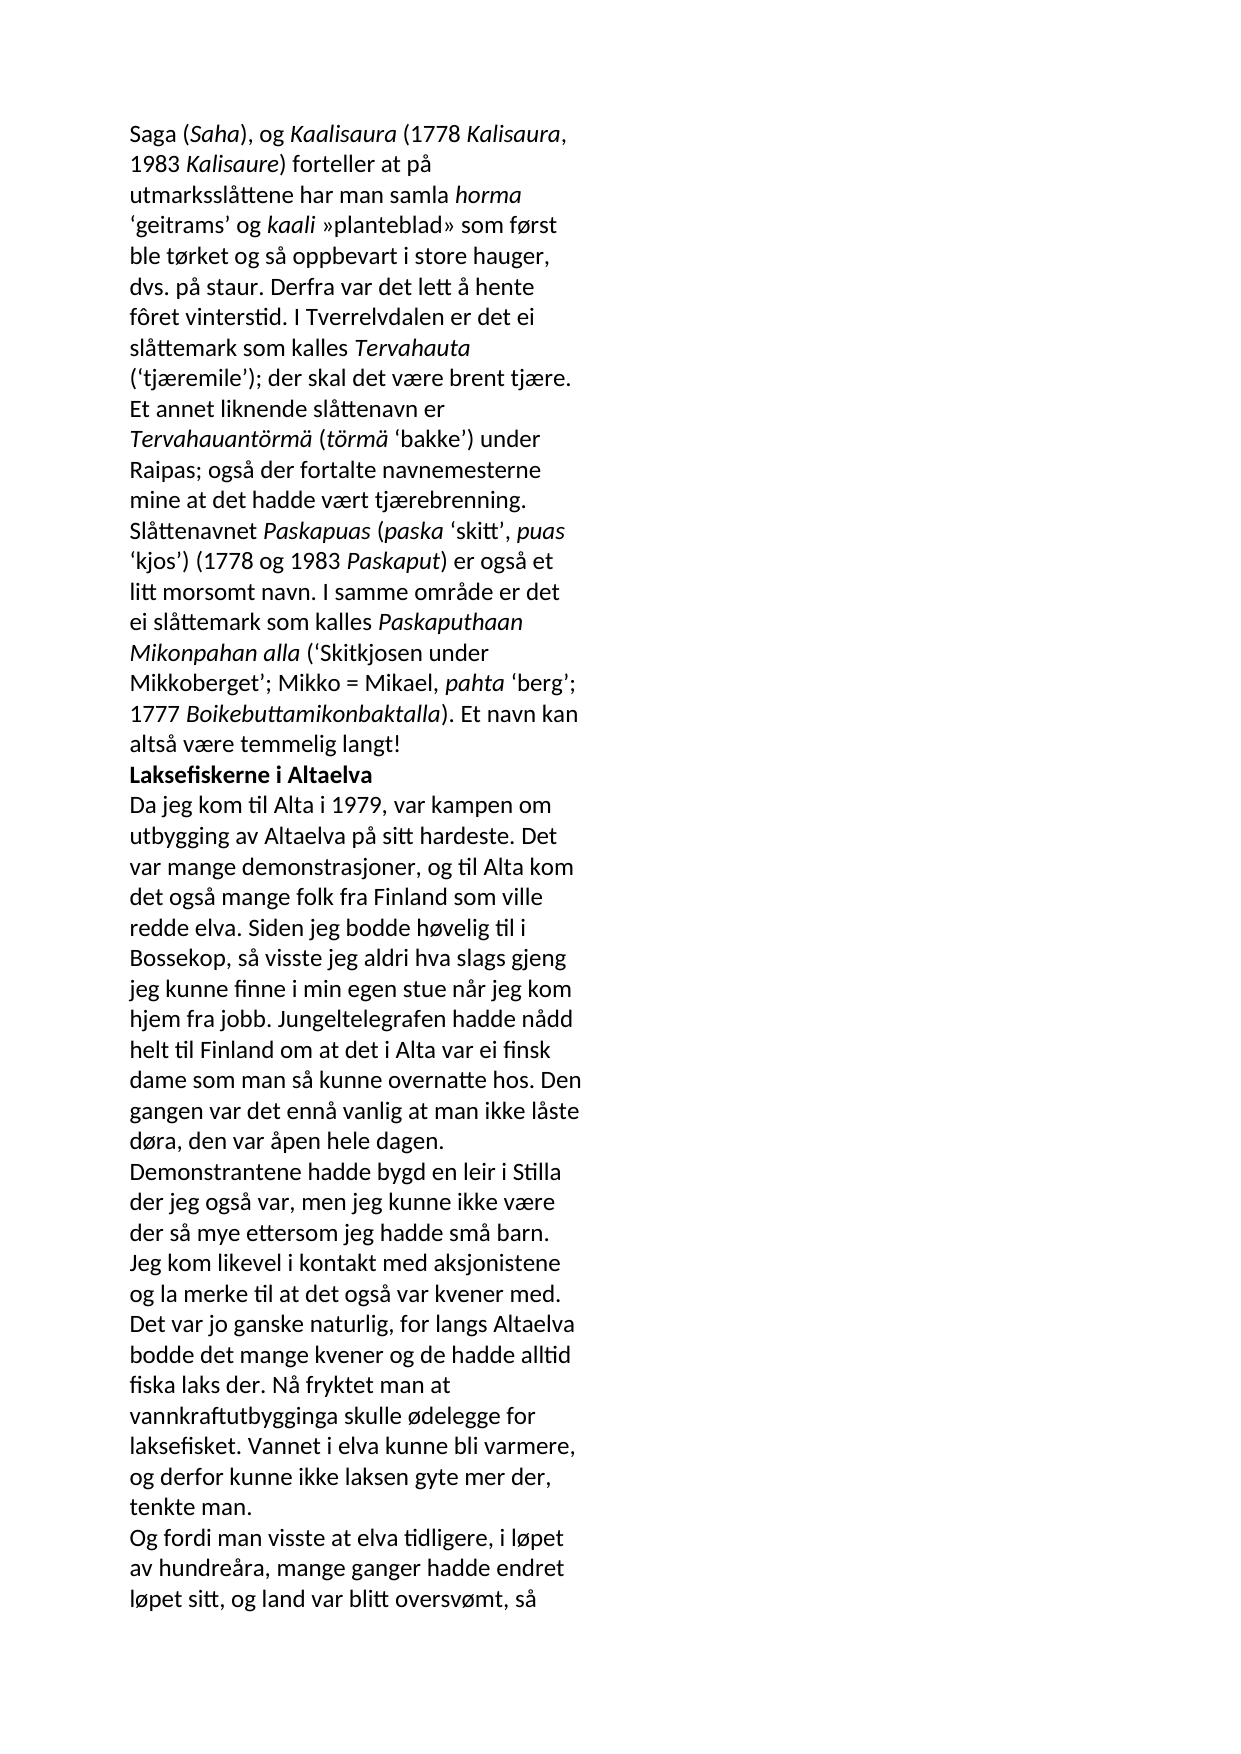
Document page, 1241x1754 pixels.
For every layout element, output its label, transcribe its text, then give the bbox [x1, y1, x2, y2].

table_cell Slåttenavnet Paskapuas (paska ‘skitt’, puas ‘kjos’) (1778 og 1983 Paskaput) er også et litt morsomt navn. I samme område er det ei slåttemark som kalles Paskaputhaan Mikonpahan alla (‘Skitkjosen under Mikkoberget’; Mikko = Mikael, pahta ‘berg’; 1777 Boikebuttamikonbaktalla). Et navn kan altså være temmelig langt! [118, 515, 594, 759]
table_cell Da jeg kom til Alta i 1979, var kampen om utbygging av Altaelva på sitt hardeste. Det var mange demonstrasjoner, og til Alta kom det også mange folk fra Finland som ville redde elva. Siden jeg bodde høvelig til i Bossekop, så visste jeg aldri hva slags gjeng jeg kunne finne i min egen stue når jeg kom hjem fra jobb. Jungeltelegrafen hadde nådd helt til Finland om at det i Alta var ei finsk dame som man så kunne overnatte hos. Den gangen var det ennå vanlig at man ikke låste døra, den var åpen hele dagen. [118, 790, 594, 1156]
table_cell Saga (Saha), og Kaalisaura (1778 Kalisaura, 1983 Kalisaure) forteller at på utmarksslåttene har man samla horma ‘geitrams’ og kaali »planteblad» som først ble tørket og så oppbevart i store hauger, dvs. på staur. Derfra var det lett å hente fôret vinterstid. I Tverrelvdalen er det ei slåttemark som kalles Tervahauta (‘tjæremile’); der skal det være brent tjære. Et annet liknende slåttenavn er Tervahauantörmä (törmä ‘bakke’) under Raipas; også der fortalte navnemesterne mine at det hadde vært tjærebrenning. [118, 118, 594, 515]
table_cell Og fordi man visste at elva tidligere, i løpet av hundreåra, mange ganger hadde endret løpet sitt, og land var blitt oversvømt, så [118, 1522, 594, 1614]
table_cell Demonstrantene hadde bygd en leir i Stilla der jeg også var, men jeg kunne ikke være der så mye ettersom jeg hadde små barn. Jeg kom likevel i kontakt med aksjonistene og la merke til at det også var kvener med. Det var jo ganske naturlig, for langs Altaelva bodde det mange kvener og de hadde alltid fiska laks der. Nå fryktet man at vannkraftutbygginga skulle ødelegge for laksefisket. Vannet i elva kunne bli varmere, og derfor kunne ikke laksen gyte mer der, tenkte man. [118, 1156, 594, 1522]
table_cell Laksefiskerne i Altaelva [118, 759, 594, 789]
